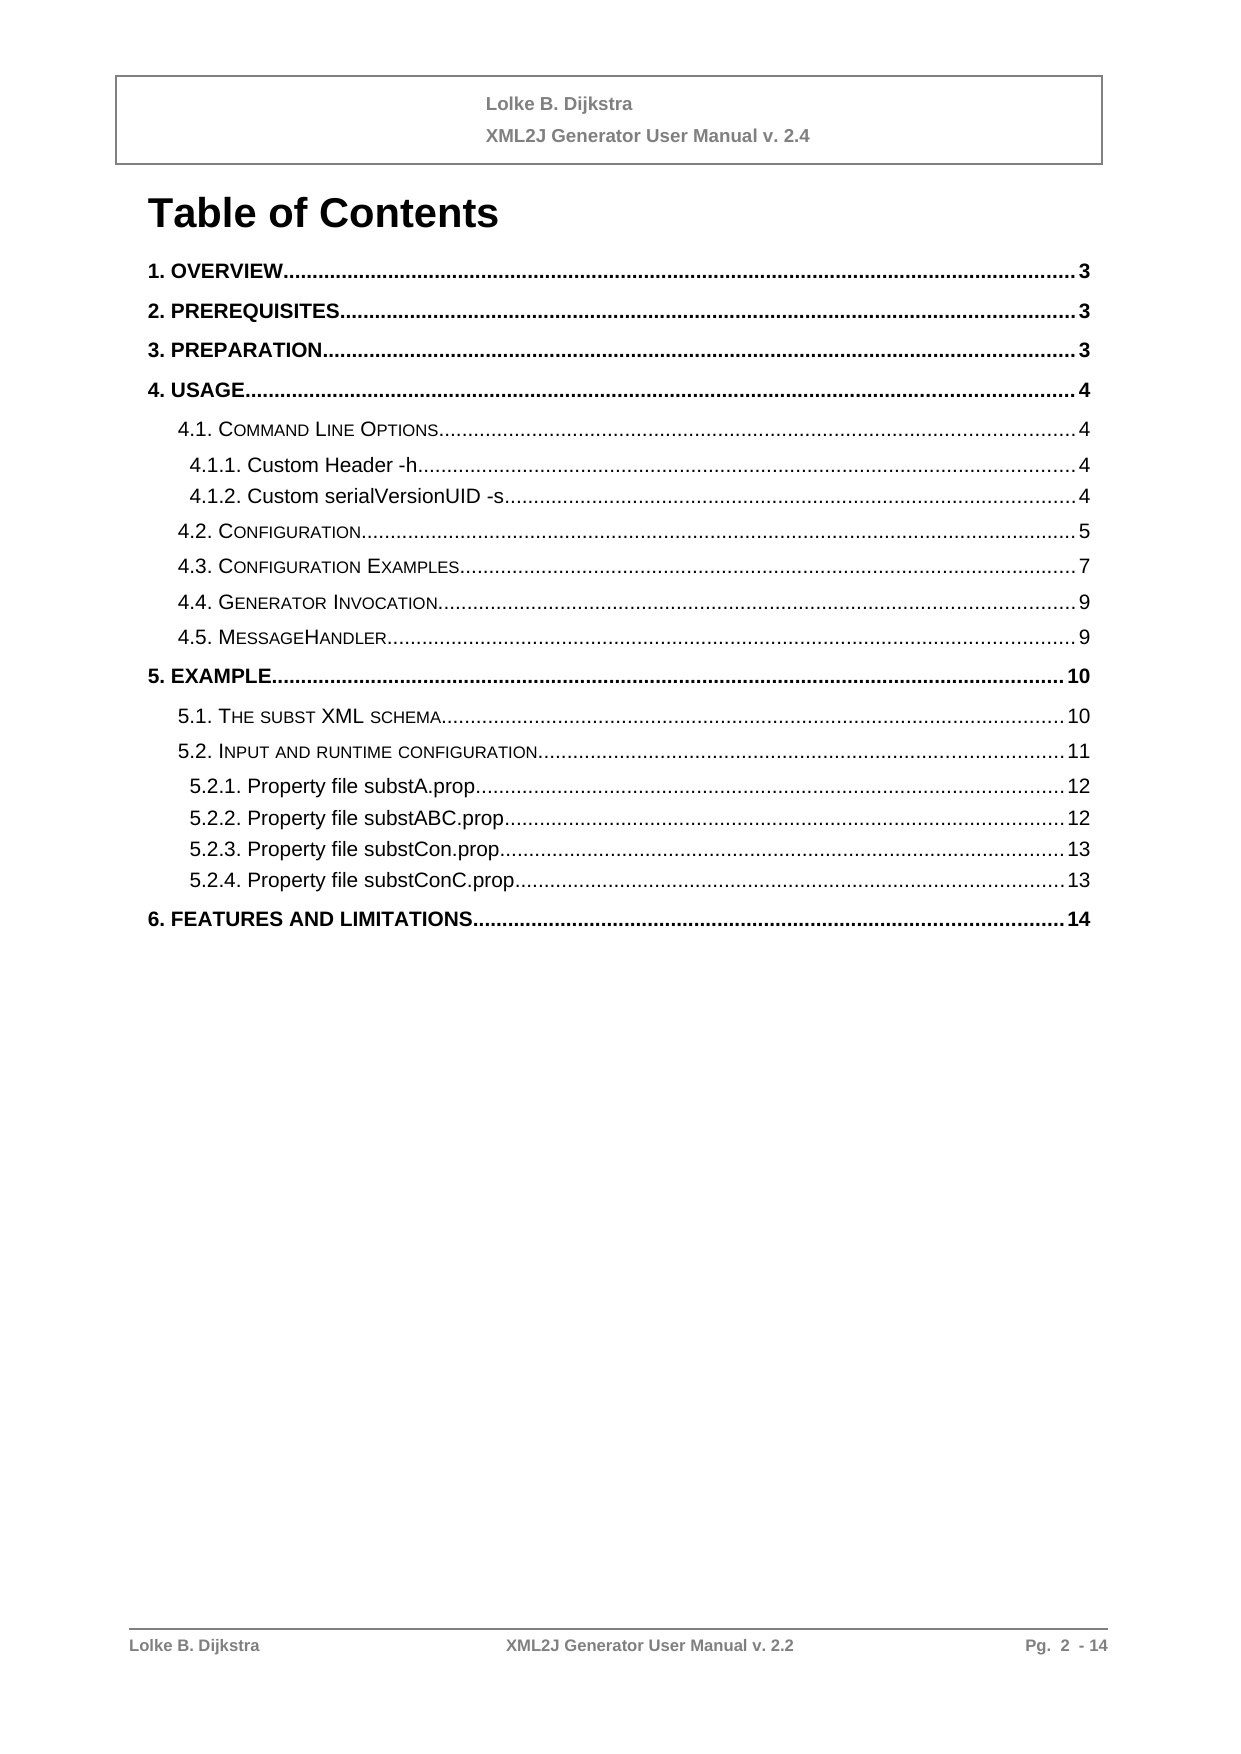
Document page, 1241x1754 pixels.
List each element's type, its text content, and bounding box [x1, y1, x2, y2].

text 4.3. Configuration Examples 7 [178, 554, 1090, 578]
text Table of Contents [148, 188, 1090, 236]
text 1. Overview 3 [148, 259, 1090, 283]
text 5.1. The subst XML schema 10 [178, 704, 1090, 728]
text 2. Prerequisites 3 [148, 299, 1090, 323]
text 5.2. Input and runtime configuration 11 [178, 739, 1090, 763]
text 4. Usage 4 [148, 378, 1090, 402]
text 4.1.2. Custom serialVersionUID -s 4 [189, 483, 1090, 507]
text 5.2.2. Property file substABC.prop 12 [189, 806, 1090, 829]
text 5. Example 10 [148, 664, 1090, 688]
text 5.2.1. Property file substA.prop 12 [189, 774, 1090, 798]
text 5.2.4. Property file substConC.prop 13 [189, 868, 1090, 892]
text 3. Preparation 3 [148, 338, 1090, 362]
text 4.4. Generator Invocation 9 [178, 589, 1090, 613]
text 4.5. MessageHandler 9 [178, 625, 1090, 649]
text 4.1.1. Custom Header -h 4 [189, 452, 1090, 476]
text 6. Features and Limitations 14 [148, 907, 1090, 931]
text 4.2. Configuration 5 [178, 519, 1090, 543]
text 4.1. Command Line Options 4 [178, 417, 1090, 441]
text 5.2.3. Property file substCon.prop 13 [189, 837, 1090, 861]
